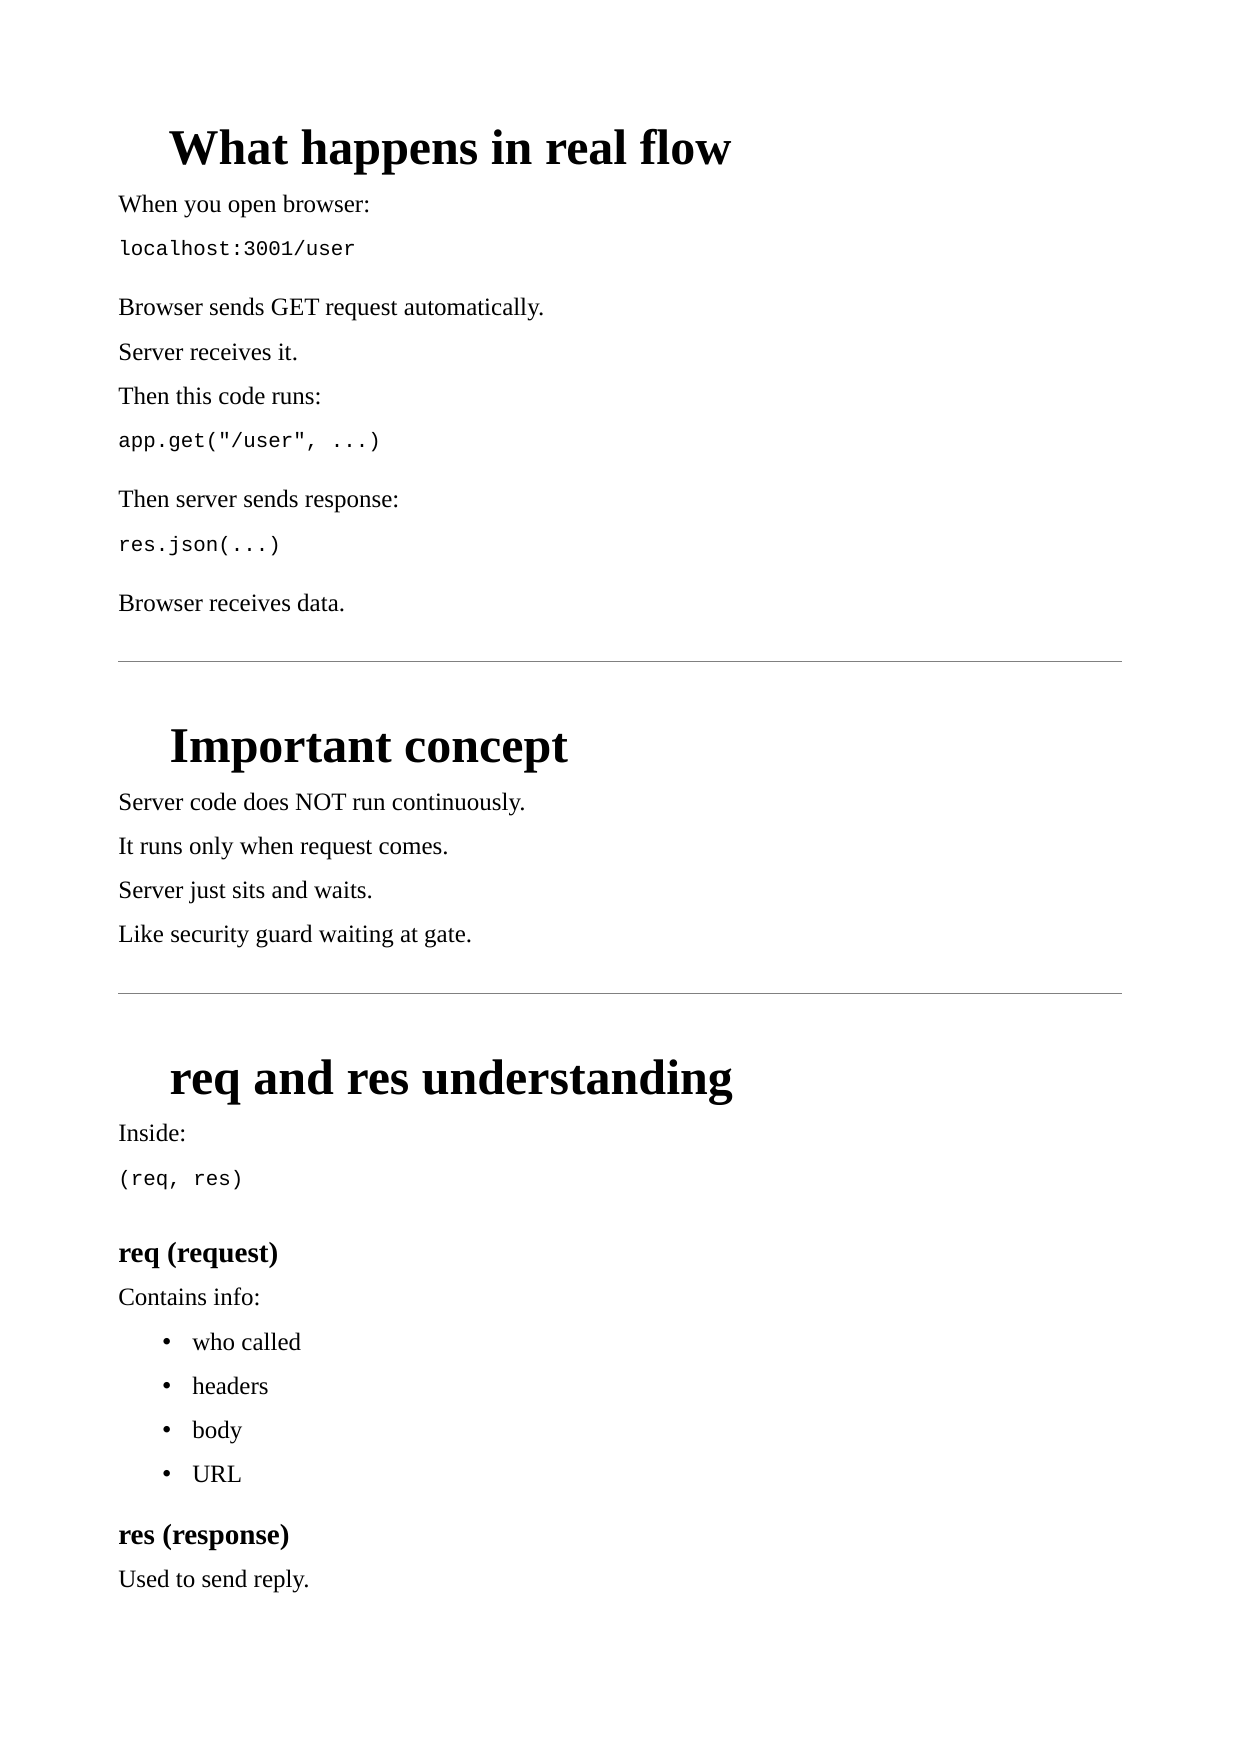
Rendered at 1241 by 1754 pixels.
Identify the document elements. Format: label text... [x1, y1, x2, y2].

list who called [162, 1326, 1122, 1356]
text Browser sends GET request automatically. [118, 292, 1122, 321]
subtitle 🧠 req and res understanding [118, 1047, 1122, 1105]
text Then this code runs: [118, 380, 1122, 410]
subtitle 🧠 What happens in real flow [118, 118, 1122, 176]
text Used to send reply. [118, 1563, 1122, 1593]
text When you open browser: [118, 188, 1122, 218]
text Inside: [118, 1117, 1122, 1147]
text app.get("/user", ...) [118, 424, 1122, 454]
subtitle res (response) [118, 1517, 1122, 1551]
text Like security guard waiting at gate. [118, 919, 1122, 948]
list URL [162, 1459, 1122, 1488]
text Server code does NOT run continuously. [118, 786, 1122, 816]
text res.json(...) [118, 528, 1122, 557]
subtitle 🧠 Important concept [118, 716, 1122, 773]
text Browser receives data. [118, 587, 1122, 617]
text It runs only when request comes. [118, 830, 1122, 860]
list headers [162, 1370, 1122, 1400]
subtitle req (request) [118, 1236, 1122, 1269]
text Server receives it. [118, 336, 1122, 366]
text Contains info: [118, 1282, 1122, 1311]
text Server just sits and waits. [118, 874, 1122, 904]
text Then server sends response: [118, 483, 1122, 513]
text (req, res) [118, 1162, 1122, 1191]
list body [162, 1414, 1122, 1444]
text localhost:3001/user [118, 232, 1122, 262]
